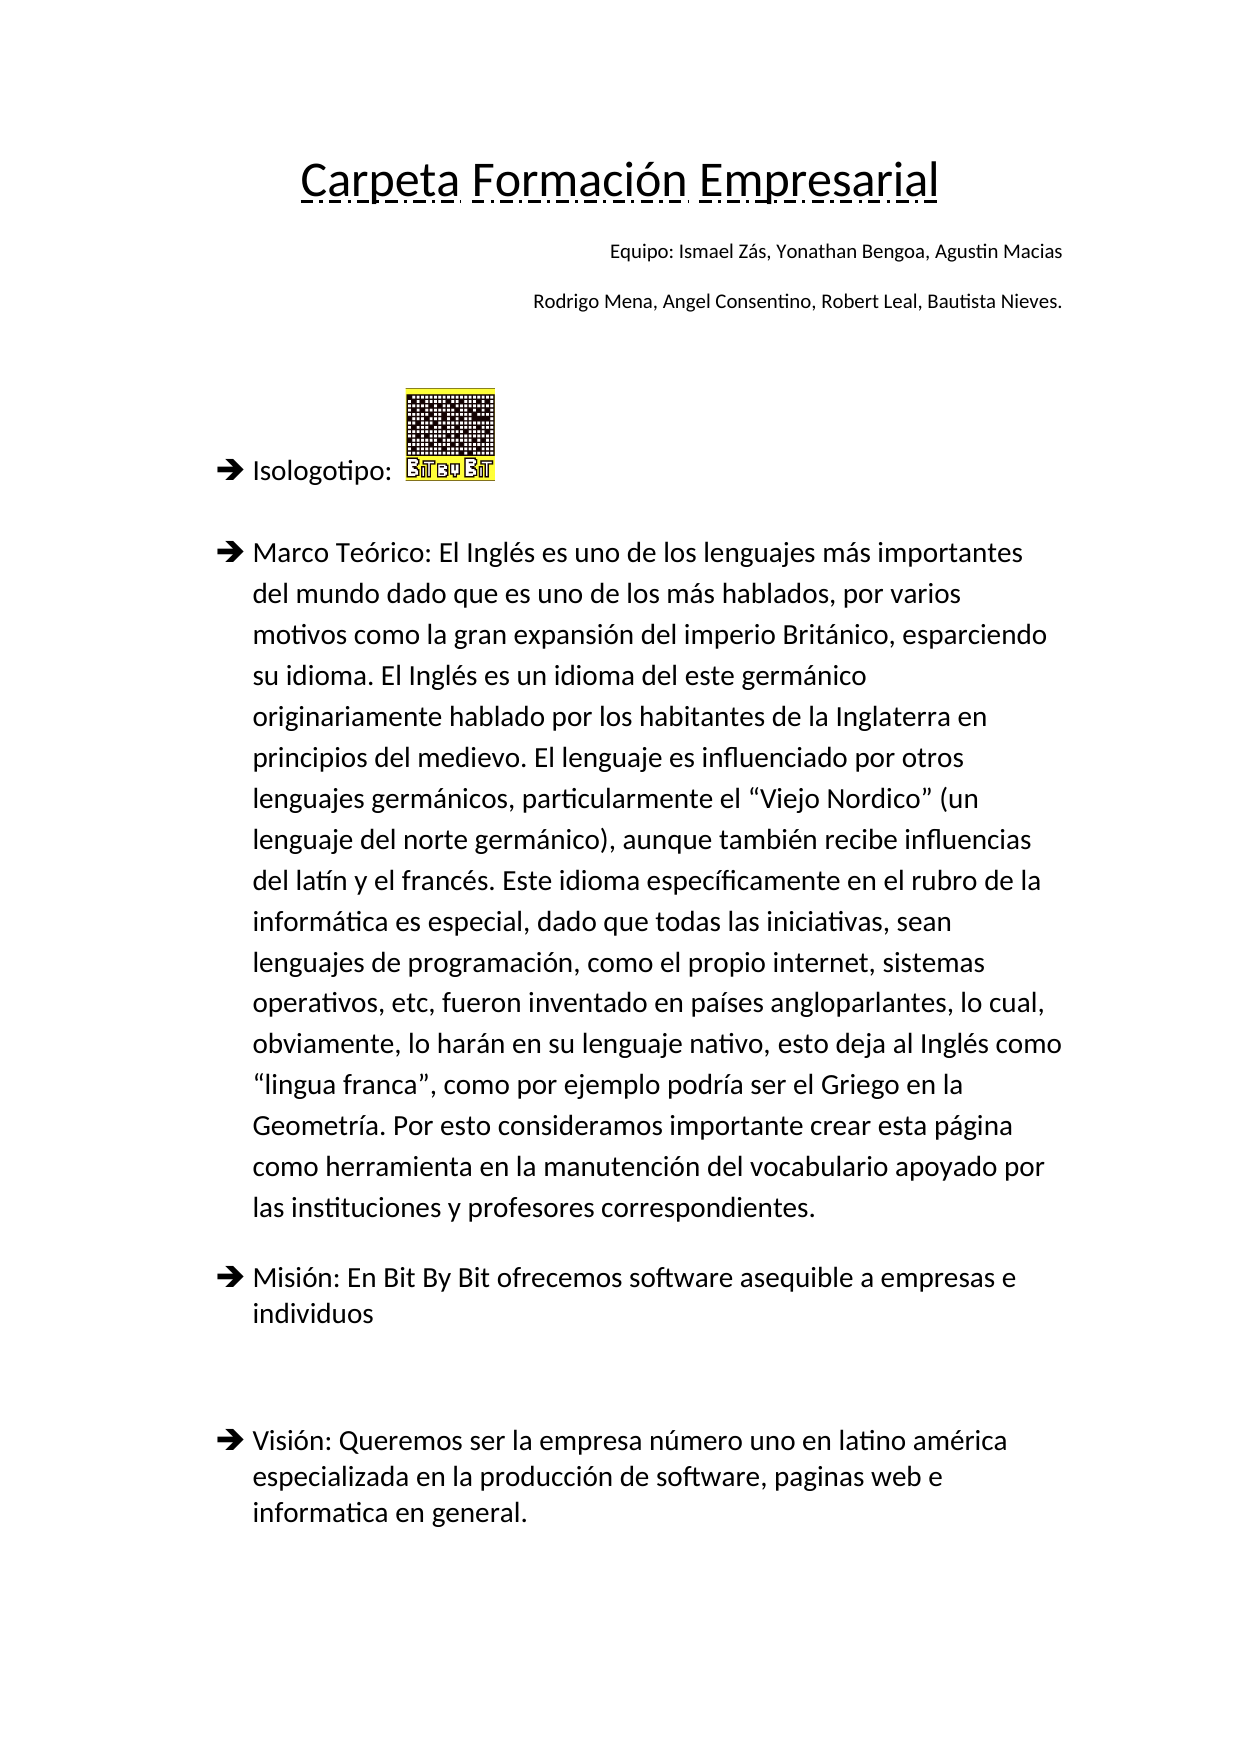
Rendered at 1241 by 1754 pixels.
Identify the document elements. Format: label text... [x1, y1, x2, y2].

list Marco Teórico: El Inglés es uno de los lenguajes más importantes del mundo dado que es uno de los más hablados, por varios motivos como la gran expansión del imperio Británico, esparciendo su idioma. El Inglés es un idioma del este germánico originariamente hablado por los habitantes de la Inglaterra en principios del medievo. El lenguaje es influenciado por otros lenguajes germánicos, particularmente el “Viejo Nordico” (un lenguaje del norte germánico), aunque también recibe influencias del latín y el francés. Este idioma específicamente en el rubro de la informática es especial, dado que todas las iniciativas, sean lenguajes de programación, como el propio internet, sistemas operativos, etc, fueron inventado en países angloparlantes, lo cual, obviamente, lo harán en su lenguaje nativo, esto deja al Inglés como “lingua franca”, como por ejemplo podría ser el Griego en la Geometría. Por esto consideramos importante crear esta página como herramienta en la manutención del vocabulario apoyado por las instituciones y profesores correspondientes. [215, 534, 1063, 1225]
text Carpeta Formación Empresarial [177, 148, 1063, 209]
picture [405, 388, 495, 481]
list Visión: Queremos ser la empresa número uno en latino américa especializada en la producción de software, paginas web e informatica en general. [215, 1422, 1063, 1529]
list Isologotipo: [215, 388, 1063, 488]
text Equipo: Ismael Zás, Yonathan Bengoa, Agustin Macias [177, 238, 1063, 264]
text Rodrigo Mena, Angel Consentino, Robert Leal, Bautista Nieves. [177, 288, 1063, 314]
list Misión: En Bit By Bit ofrecemos software asequible a empresas e individuos [215, 1259, 1063, 1331]
